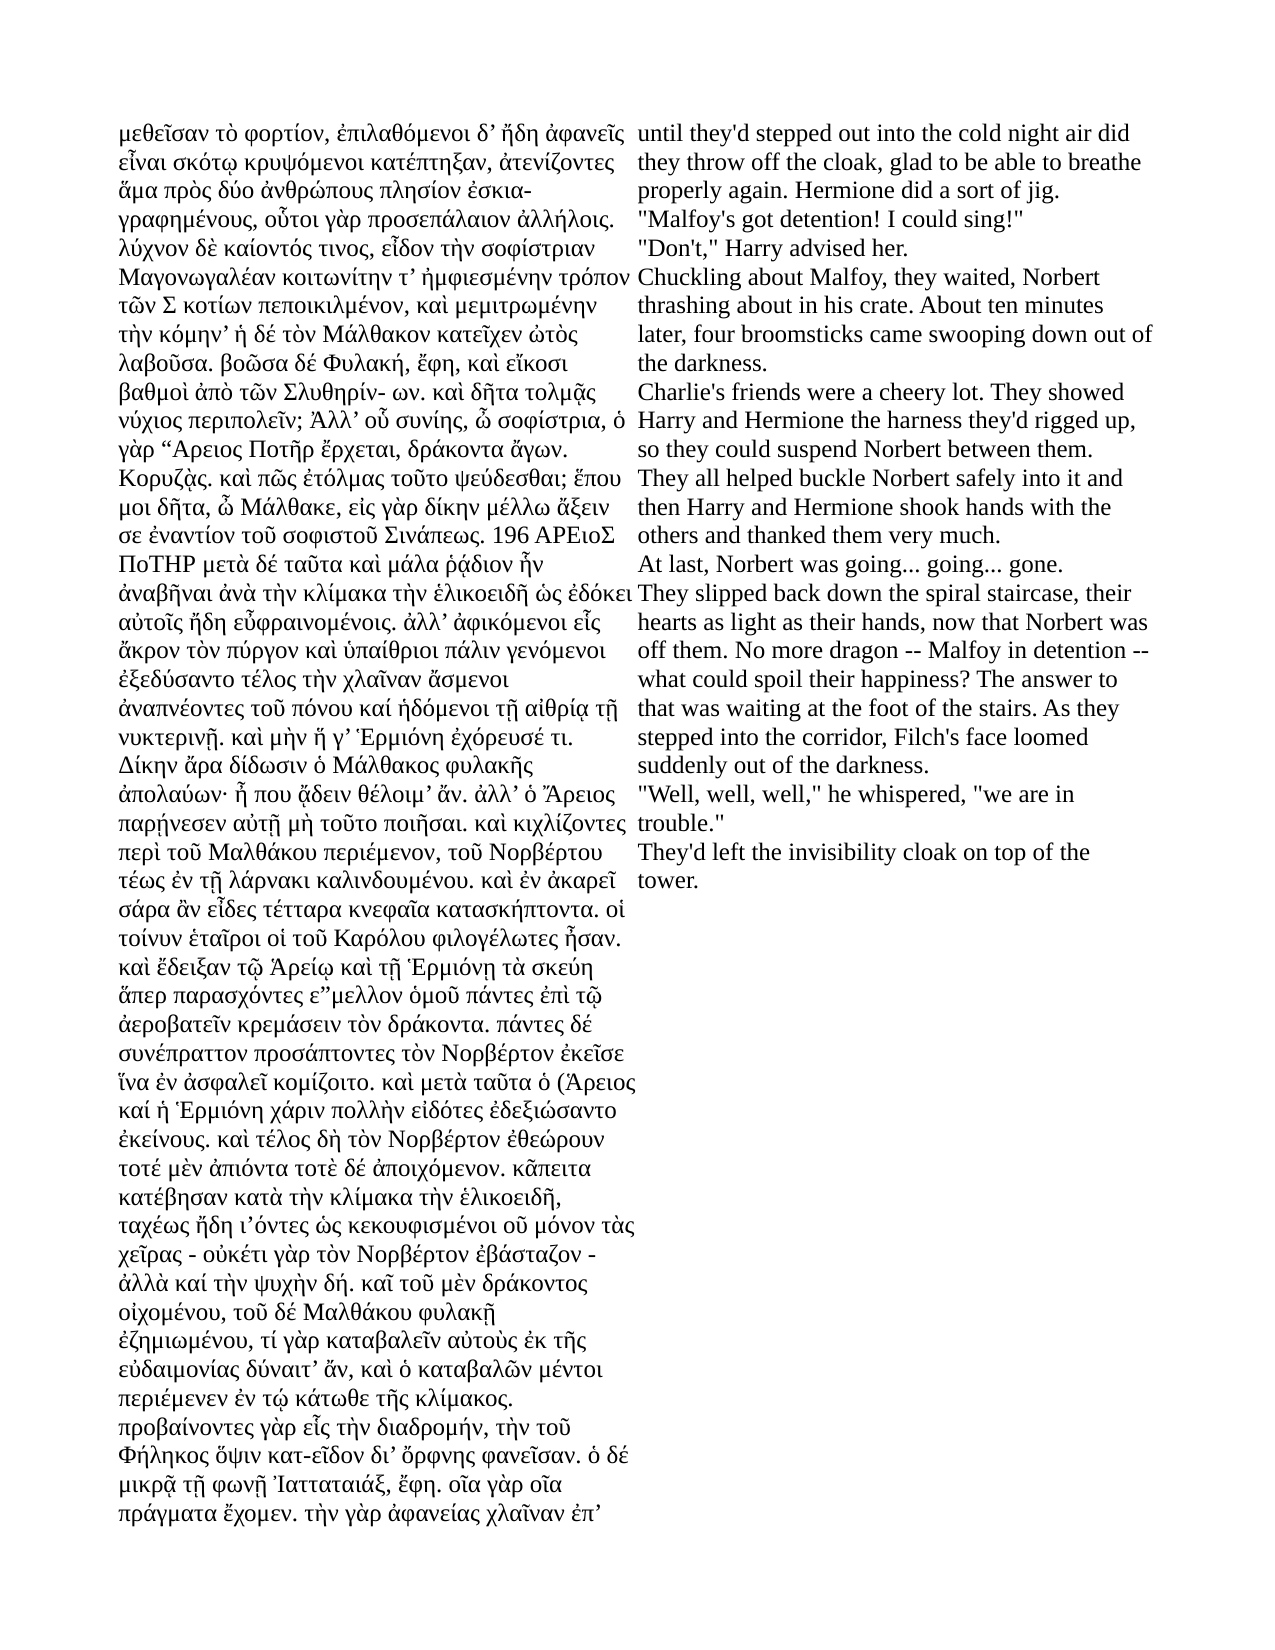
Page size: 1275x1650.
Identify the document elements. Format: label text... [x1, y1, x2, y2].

table_cell until they'd stepped out into the cold night air did they throw off the cloak, glad to be able to breathe properly again. Hermione did a sort of jig. "Malfoy's got detention! I could sing!" "Don't," Harry advised her. Chuckling about Malfoy, they waited, Norbert thrashing about in his crate. About ten minutes later, four broomsticks came swooping down out of the darkness. Charlie's friends were a cheery lot. They showed Harry and Hermione the harness they'd rigged up, so they could suspend Norbert between them. They all helped buckle Norbert safely into it and then Harry and Hermione shook hands with the others and thanked them very much. At last, Norbert was going... going... gone. They slipped back down the spiral staircase, their hearts as light as their hands, now that Norbert was off them. No more dragon -- Malfoy in detention -- what could spoil their happiness? The answer to that was waiting at the foot of the stairs. As they stepped into the corridor, Filch's face loomed suddenly out of the darkness. "Well, well, well," he whispered, "we are in trouble." They'd left the invisibility cloak on top of the tower. [637, 118, 1157, 1527]
table_cell μεθεῖσαν τὸ φορτίον, ἐπιλαθόμενοι δ’ ἤδη ἀφανεῖς εἶναι σκότῳ κρυψόμενοι κατέπτηξαν, ἀτενίζοντες ἅμα πρὸς δύο ἀνθρώπους πλησίον ἐσκια- γραφημένους, οὗτοι γὰρ προσεπάλαιον ἀλλήλοις. λύχνον δὲ καίοντός τινος, εἶδον τὴν σοφίστριαν Μαγονωγαλέαν κοιτωνίτην τ’ ἠμφιεσμένην τρόπον τῶν Σ κοτίων πεποικιλμένον, καὶ μεμιτρωμένην τὴν κόμην’ ἡ δέ τὸν Μάλθακον κατεῖχεν ὠτὸς λαβοῦσα. βοῶσα δέ Φυλακή, ἔφη, καὶ εἴκοσι βαθμοὶ ἀπὸ τῶν Σλυθηρίν- ων. καὶ δῆτα τολμᾷς νύχιος περιπολεῖν; Ἀλλ’ οὗ συνίης, ὦ σοφίστρια, ὁ γὰρ “Αρειος Ποτῆρ ἔρχεται, δράκοντα ἄγων. Κορυζᾲς. καὶ πῶς ἐτόλμας τοῦτο ψεύδεσθαι; ἕπου μοι δῆτα, ὦ Μάλθακε, εἰς γὰρ δίκην μέλλω ἄξειν σε ἐναντίον τοῦ σοφιστοῦ Σινάπεως. 196 ΑΡΕιοΣ ΠοΤΗΡ μετὰ δέ ταῦτα καὶ μάλα ῥᾴδιον ἧν ἀναβῆναι ἀνὰ τὴν κλίμακα τὴν ἑλικοειδῆ ὡς ἐδόκει αὐτοῖς ἤδη εὖφραινομένοις. ἀλλ’ ἀφικόμενοι εἷς ἄκρον τὸν πύργον καὶ ὑπαίθριοι πάλιν γενόμενοι ἐξεδύσαντο τέλος τὴν χλαῖναν ἄσμενοι ἀναπνέοντες τοῦ πόνου καί ἡδόμενοι τῇ αἰθρίᾳ τῇ νυκτερινῇ. καὶ μὴν ἥ γ’ Ἑρμιόνη ἐχόρευσέ τι. Δίκην ἄρα δίδωσιν ὁ Μάλθακος φυλακῆς ἀπολαύων· ἦ που ᾄδειν θέλοιμ’ ἄν. ἀλλ’ ὁ Ἄρειος παρῄνεσεν αὐτῇ μὴ τοῦτο ποιῆσαι. καὶ κιχλίζοντες περὶ τοῦ Μαλθάκου περιέμενον, τοῦ Νορβέρτου τέως ἐν τῇ λάρνακι καλινδουμένου. καὶ ἐν ἀκαρεῖ σάρα ἂν εἶδες τέτταρα κνεφαῖα κατασκήπτοντα. οἱ τοίνυν ἑταῖροι οἱ τοῦ Καρόλου φιλογέλωτες ἦσαν. καὶ ἔδειξαν τῷ Ἁρείῳ καὶ τῇ Ἑρμιόνῃ τὰ σκεύη ἅπερ παρασχόντες ε”μελλον ὁμοῦ πάντες ἐπὶ τῷ ἀεροβατεῖν κρεμάσειν τὸν δράκοντα. πάντες δέ συνέπραττον προσάπτοντες τὸν Νορβέρτον ἐκεῖσε ἵνα ἐν ἀσφαλεῖ κομίζοιτο. καὶ μετὰ ταῦτα ὁ (Ἁρειος καί ἡ Ἑρμιόνη χάριν πολλὴν εἰδότες ἐδεξιώσαντο ἐκείνους. καὶ τέλος δὴ τὸν Νορβέρτον ἐθεώρουν τοτέ μὲν ἀπιόντα τοτὲ δέ ἀποιχόμενον. κᾶπειτα κατέβησαν κατὰ τὴν κλίμακα τὴν ἑλικοειδῆ, ταχέως ἤδη ι’όντες ὡς κεκουφισμένοι οῦ μόνον τὰς χεῖρας - οὐκέτι γὰρ τὸν Νορβέρτον ἐβάσταζον - ἀλλὰ καί τὴν ψυχὴν δή. καῖ τοῦ μὲν δράκοντος οἰχομένου, τοῦ δέ Μαλθάκου φυλακῇ ἐζημιωμένου, τί γὰρ καταβαλεῖν αὐτοὺς ἐκ τῆς εὐδαιμονίας δύναιτ’ ἄν, καὶ ὁ καταβαλῶν μέντοι περιέμενεν ἐν τῴ κάτωθε τῆς κλίμακος. προβαίνοντες γὰρ εἷς τὴν διαδρομήν, τὴν τοῦ Φήληκος ὅψιν κατ-εῖδον δι’ ὄρφνης φανεῖσαν. ὁ δέ μικρᾷ τῇ φωνῇ Ἰατταταιάξ, ἔφη. οῖα γὰρ οῖα πράγματα ἔχομεν. τὴν γὰρ ἀφανείας χλαῖναν ἐπ’ [118, 118, 637, 1527]
